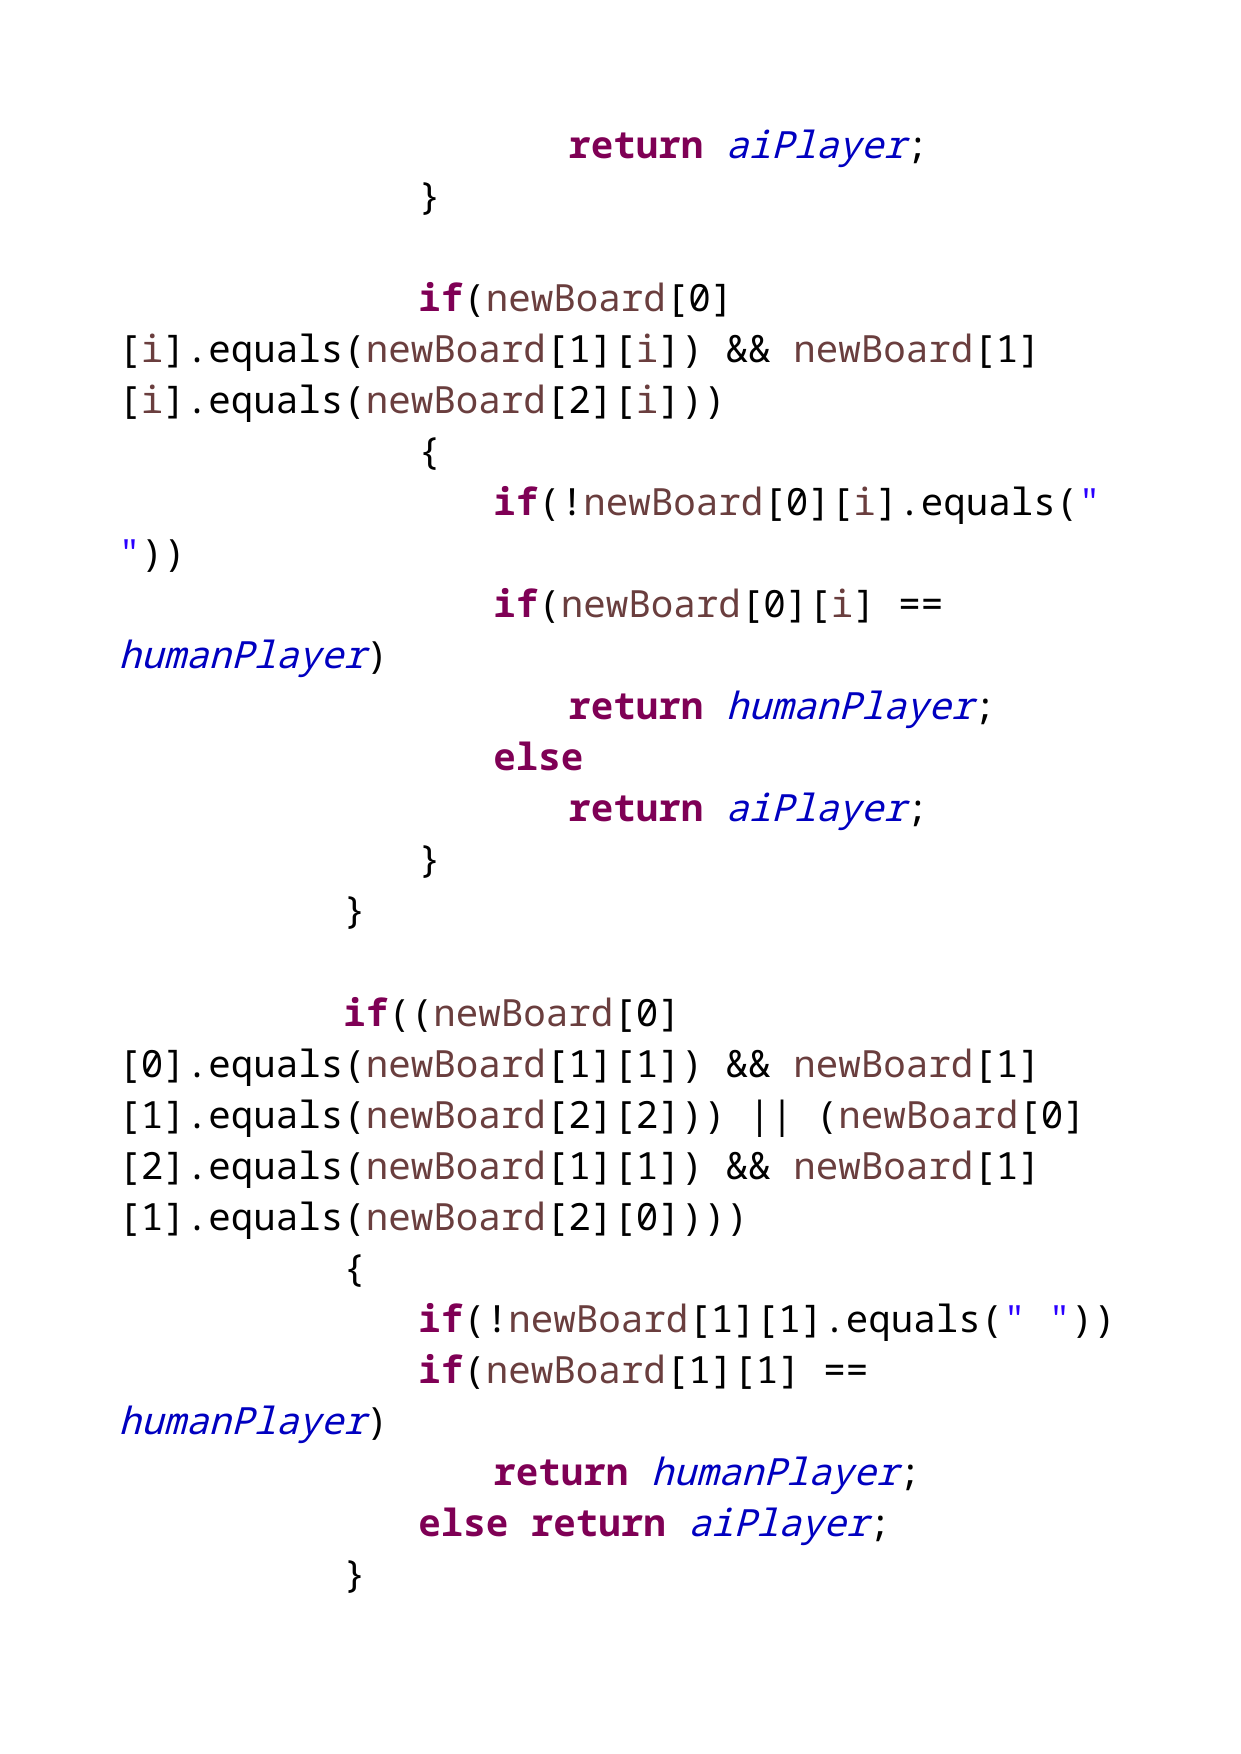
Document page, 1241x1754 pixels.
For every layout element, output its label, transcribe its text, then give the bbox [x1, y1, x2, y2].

text } [118, 1547, 1122, 1598]
text return humanPlayer; [118, 1445, 1122, 1496]
text else [118, 731, 1122, 782]
text else return aiPlayer; [118, 1496, 1122, 1547]
text return aiPlayer; [118, 118, 1122, 169]
text if(!newBoard[0][i].equals(" ")) [118, 475, 1122, 577]
text { [118, 1241, 1122, 1292]
text { [118, 424, 1122, 475]
text if(!newBoard[1][1].equals(" ")) [118, 1292, 1122, 1343]
text if((newBoard[0][0].equals(newBoard[1][1]) && newBoard[1][1].equals(newBoard[2][2])) || (newBoard[0][2].equals(newBoard[1][1]) && newBoard[1][1].equals(newBoard[2][0]))) [118, 986, 1122, 1241]
text } [118, 884, 1122, 935]
text if(newBoard[0][i].equals(newBoard[1][i]) && newBoard[1][i].equals(newBoard[2][i])) [118, 271, 1122, 424]
text if(newBoard[0][i] == humanPlayer) [118, 577, 1122, 679]
text return aiPlayer; [118, 782, 1122, 833]
text if(newBoard[1][1] == humanPlayer) [118, 1343, 1122, 1445]
text } [118, 833, 1122, 884]
text return humanPlayer; [118, 679, 1122, 731]
text } [118, 169, 1122, 220]
